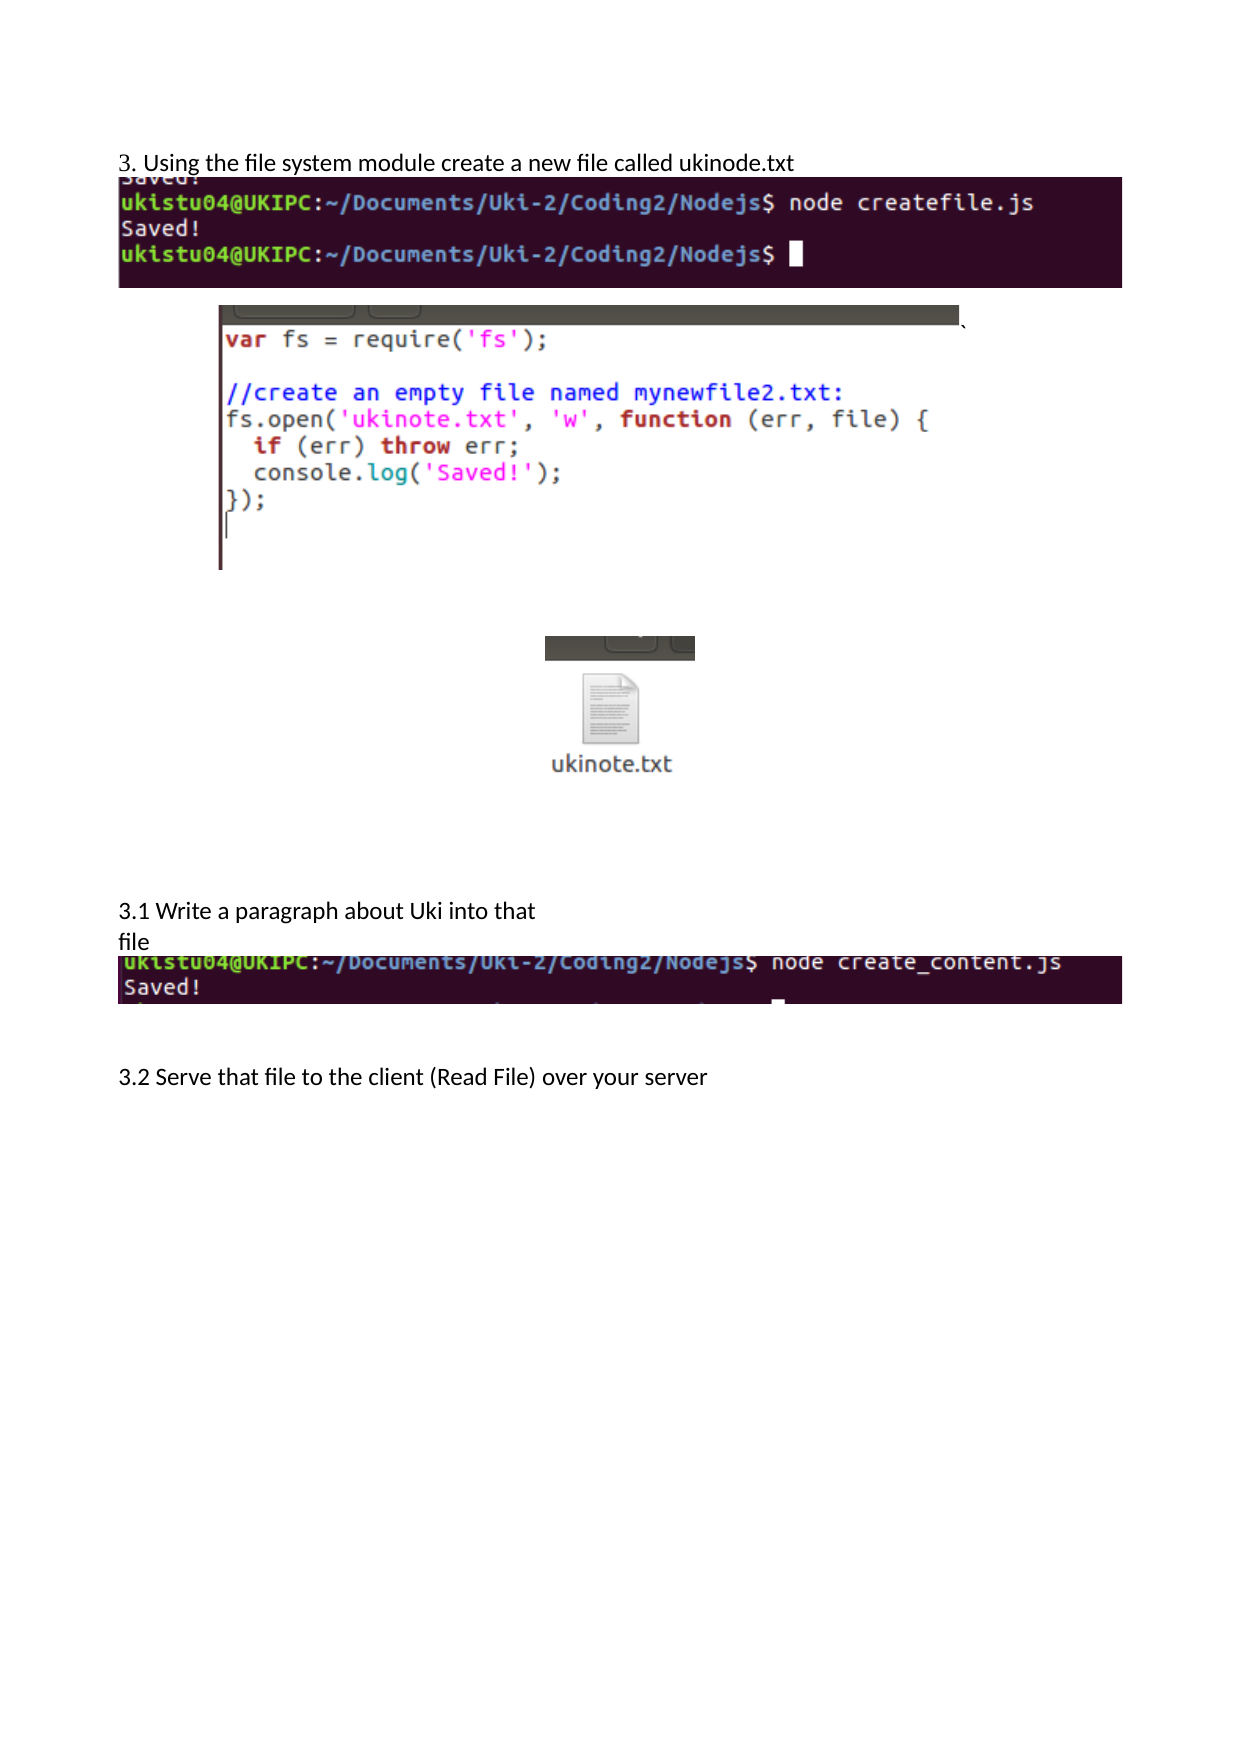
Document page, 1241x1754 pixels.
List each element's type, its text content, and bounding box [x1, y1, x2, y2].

text ` [960, 318, 1122, 349]
picture [218, 305, 960, 570]
text 3.1 Write a paragraph about Uki into that file [118, 895, 1122, 956]
picture [545, 636, 695, 896]
text [118, 318, 218, 349]
text 3.2 Serve that file to the client (Read File) over your server [118, 1061, 1122, 1091]
picture [118, 177, 1123, 288]
picture [118, 956, 1123, 1004]
text 3. Using the file system module create a new file called ukinode.txt [118, 147, 1122, 177]
